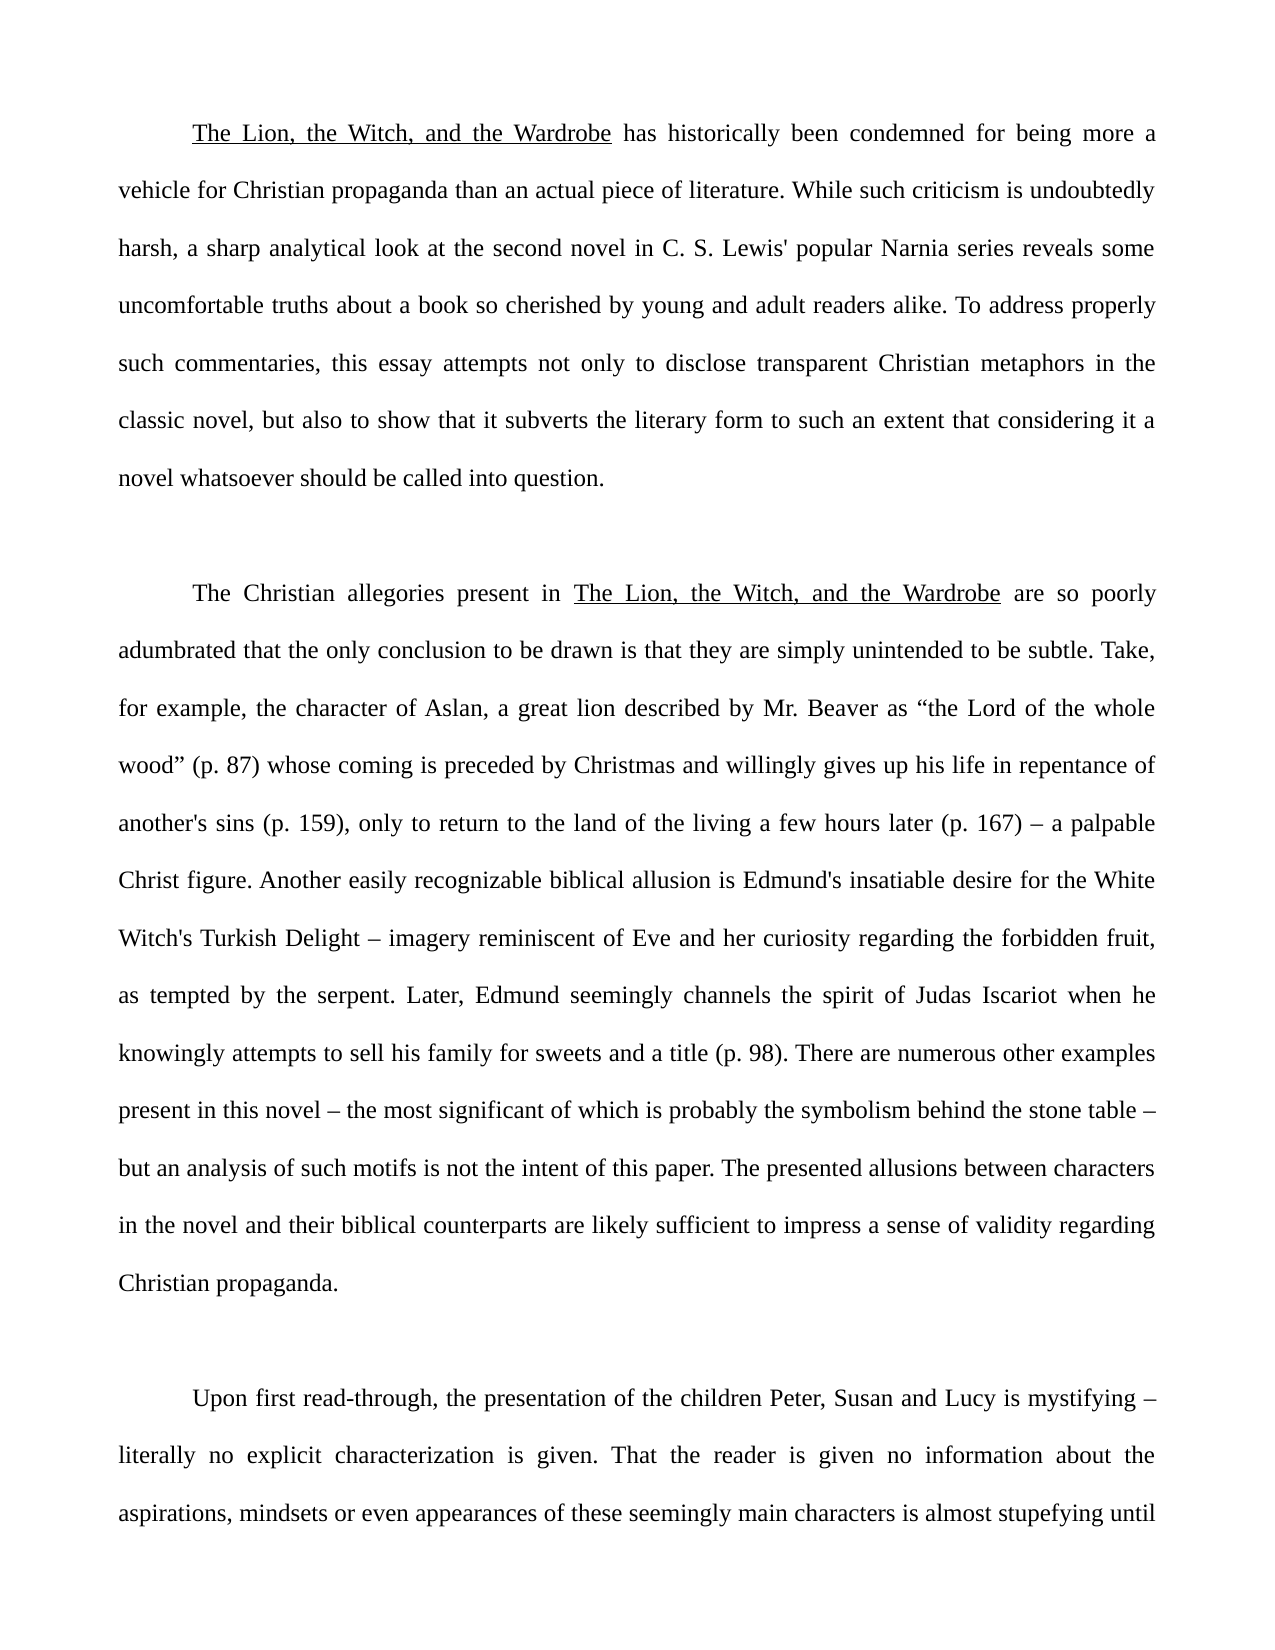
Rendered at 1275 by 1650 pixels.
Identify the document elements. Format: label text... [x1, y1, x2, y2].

text The Lion, the Witch, and the Wardrobe has historically been condemned for being more a vehicle for Christian propaganda than an actual piece of literature. While such criticism is undoubtedly harsh, a sharp analytical look at the second novel in C. S. Lewis' popular Narnia series reveals some uncomfortable truths about a book so cherished by young and adult readers alike. To address properly such commentaries, this essay attempts not only to disclose transparent Christian metaphors in the classic novel, but also to show that it subverts the literary form to such an extent that considering it a novel whatsoever should be called into question. [118, 118, 1157, 492]
text The Christian allegories present in The Lion, the Witch, and the Wardrobe are so poorly adumbrated that the only conclusion to be drawn is that they are simply unintended to be subtle. Take, for example, the character of Aslan, a great lion described by Mr. Beaver as “the Lord of the whole wood” (p. 87) whose coming is preceded by Christmas and willingly gives up his life in repentance of another's sins (p. 159), only to return to the land of the living a few hours later (p. 167) – a palpable Christ figure. Another easily recognizable biblical allusion is Edmund's insatiable desire for the White Witch's Turkish Delight – imagery reminiscent of Eve and her curiosity regarding the forbidden fruit, as tempted by the serpent. Later, Edmund seemingly channels the spirit of Judas Iscariot when he knowingly attempts to sell his family for sweets and a title (p. 98). There are numerous other examples present in this novel – the most significant of which is probably the symbolism behind the stone table – but an analysis of such motifs is not the intent of this paper. The presented allusions between characters in the novel and their biblical counterparts are likely sufficient to impress a sense of validity regarding Christian propaganda. [118, 578, 1157, 1297]
text Upon first read-through, the presentation of the children Peter, Susan and Lucy is mystifying – literally no explicit characterization is given. That the reader is given no information about the aspirations, mindsets or even appearances of these seemingly main characters is almost stupefying until [118, 1383, 1157, 1527]
